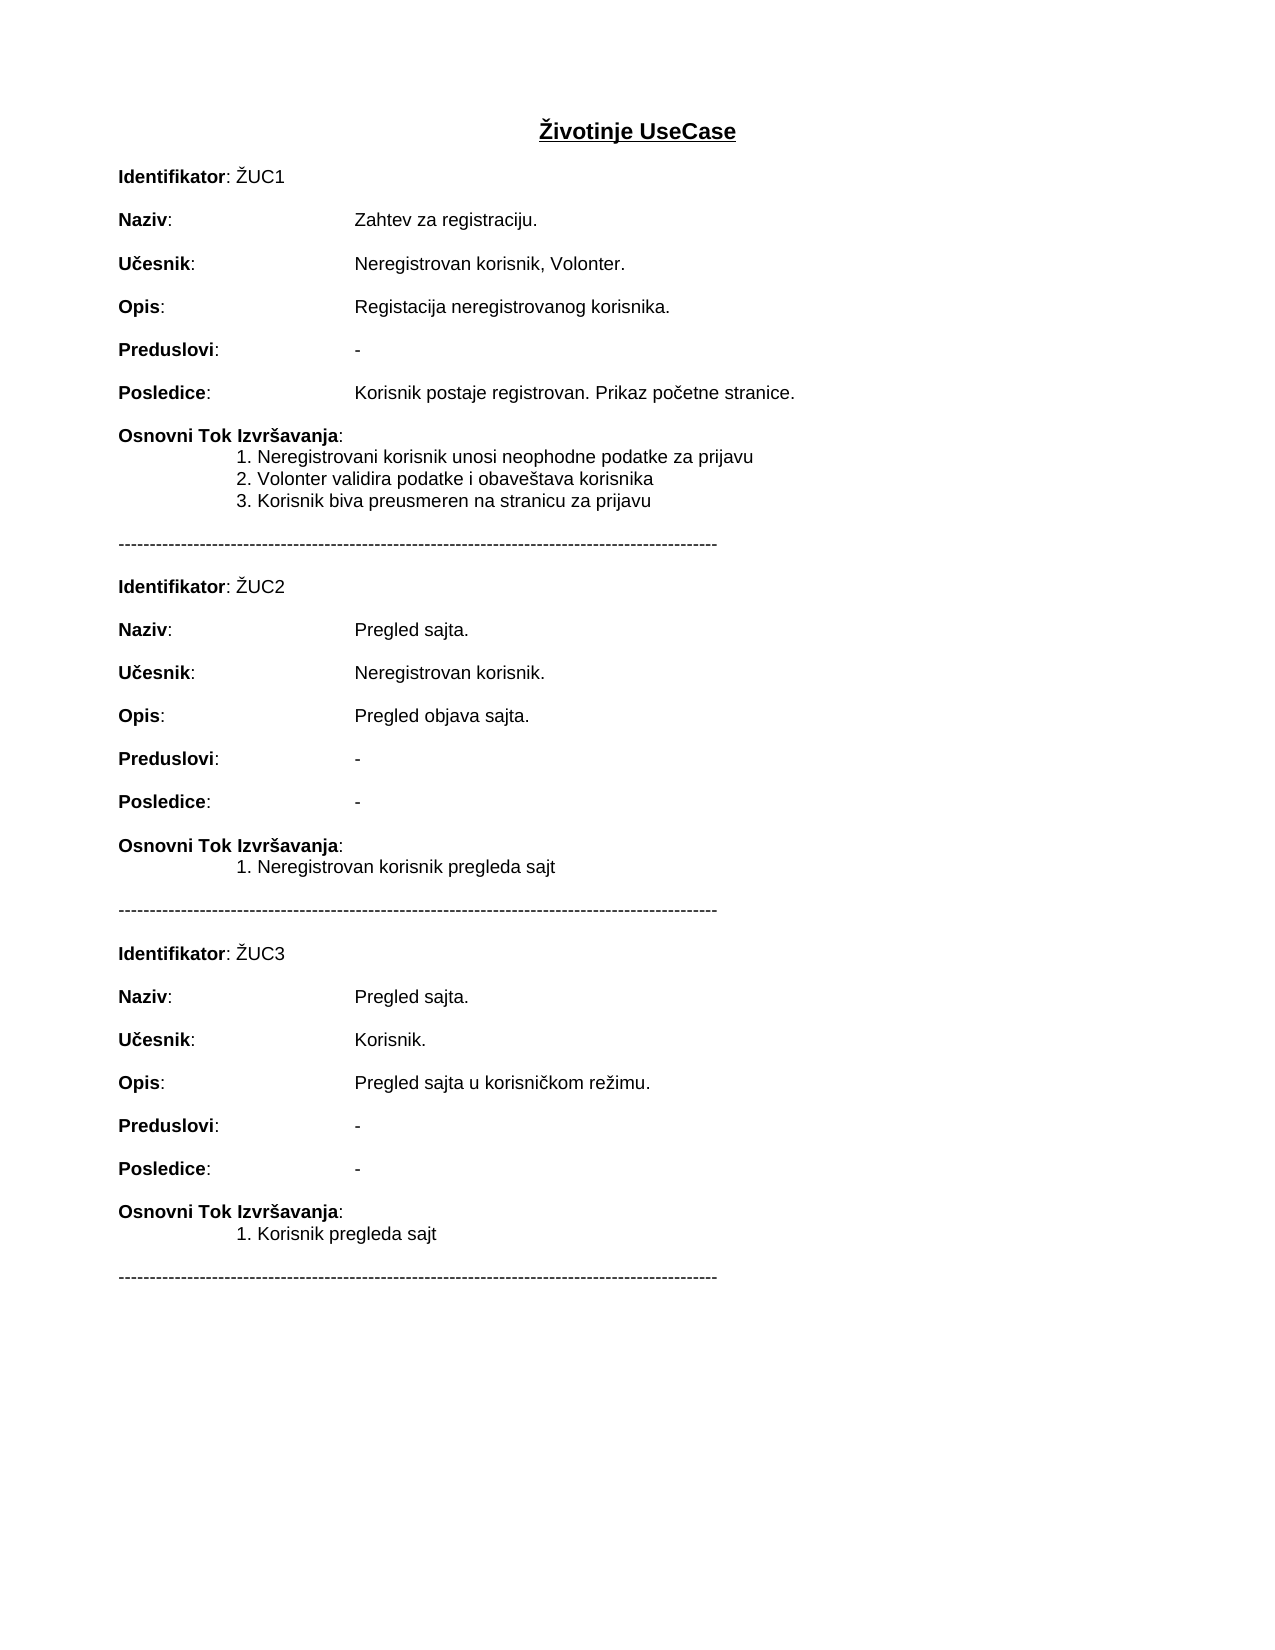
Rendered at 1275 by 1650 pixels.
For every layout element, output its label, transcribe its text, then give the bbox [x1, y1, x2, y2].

text Opis: Registacija neregistrovanog korisnika. [118, 295, 1157, 317]
text Posledice: - [118, 791, 1157, 813]
text Osnovni Tok Izvršavanja: [118, 425, 1157, 446]
text Učesnik: Neregistrovan korisnik. [118, 662, 1157, 683]
text Preduslovi: - [118, 338, 1157, 360]
text Naziv: Pregled sajta. [118, 619, 1157, 640]
text 1. Korisnik pregleda sajt [118, 1223, 1157, 1244]
text Osnovni Tok Izvršavanja: [118, 834, 1157, 856]
text 3. Korisnik biva preusmeren na stranicu za prijavu [118, 489, 1157, 511]
text Životinje UseCase [118, 118, 1157, 144]
text ------------------------------------------------------------------------------------------------ [118, 533, 1157, 554]
text Opis: Pregled sajta u korisničkom režimu. [118, 1072, 1157, 1093]
text Osnovni Tok Izvršavanja: [118, 1201, 1157, 1223]
text Preduslovi: - [118, 1115, 1157, 1136]
text Opis: Pregled objava sajta. [118, 705, 1157, 727]
text ------------------------------------------------------------------------------------------------ [118, 899, 1157, 921]
text Identifikator: ŽUC3 [118, 942, 1157, 964]
text ------------------------------------------------------------------------------------------------ [118, 1266, 1157, 1287]
text Naziv: Pregled sajta. [118, 985, 1157, 1007]
text Identifikator: ŽUC2 [118, 576, 1157, 597]
text 2. Volonter validira podatke i obaveštava korisnika [118, 468, 1157, 489]
text Identifikator: ŽUC1 [118, 166, 1157, 188]
text 1. Neregistrovani korisnik unosi neophodne podatke za prijavu [118, 446, 1157, 468]
text Preduslovi: - [118, 748, 1157, 770]
text 1. Neregistrovan korisnik pregleda sajt [118, 856, 1157, 878]
text Učesnik: Neregistrovan korisnik, Volonter. [118, 252, 1157, 274]
text Posledice: Korisnik postaje registrovan. Prikaz početne stranice. [118, 382, 1157, 403]
text Učesnik: Korisnik. [118, 1028, 1157, 1050]
text Posledice: - [118, 1158, 1157, 1179]
text Naziv: Zahtev za registraciju. [118, 209, 1157, 231]
